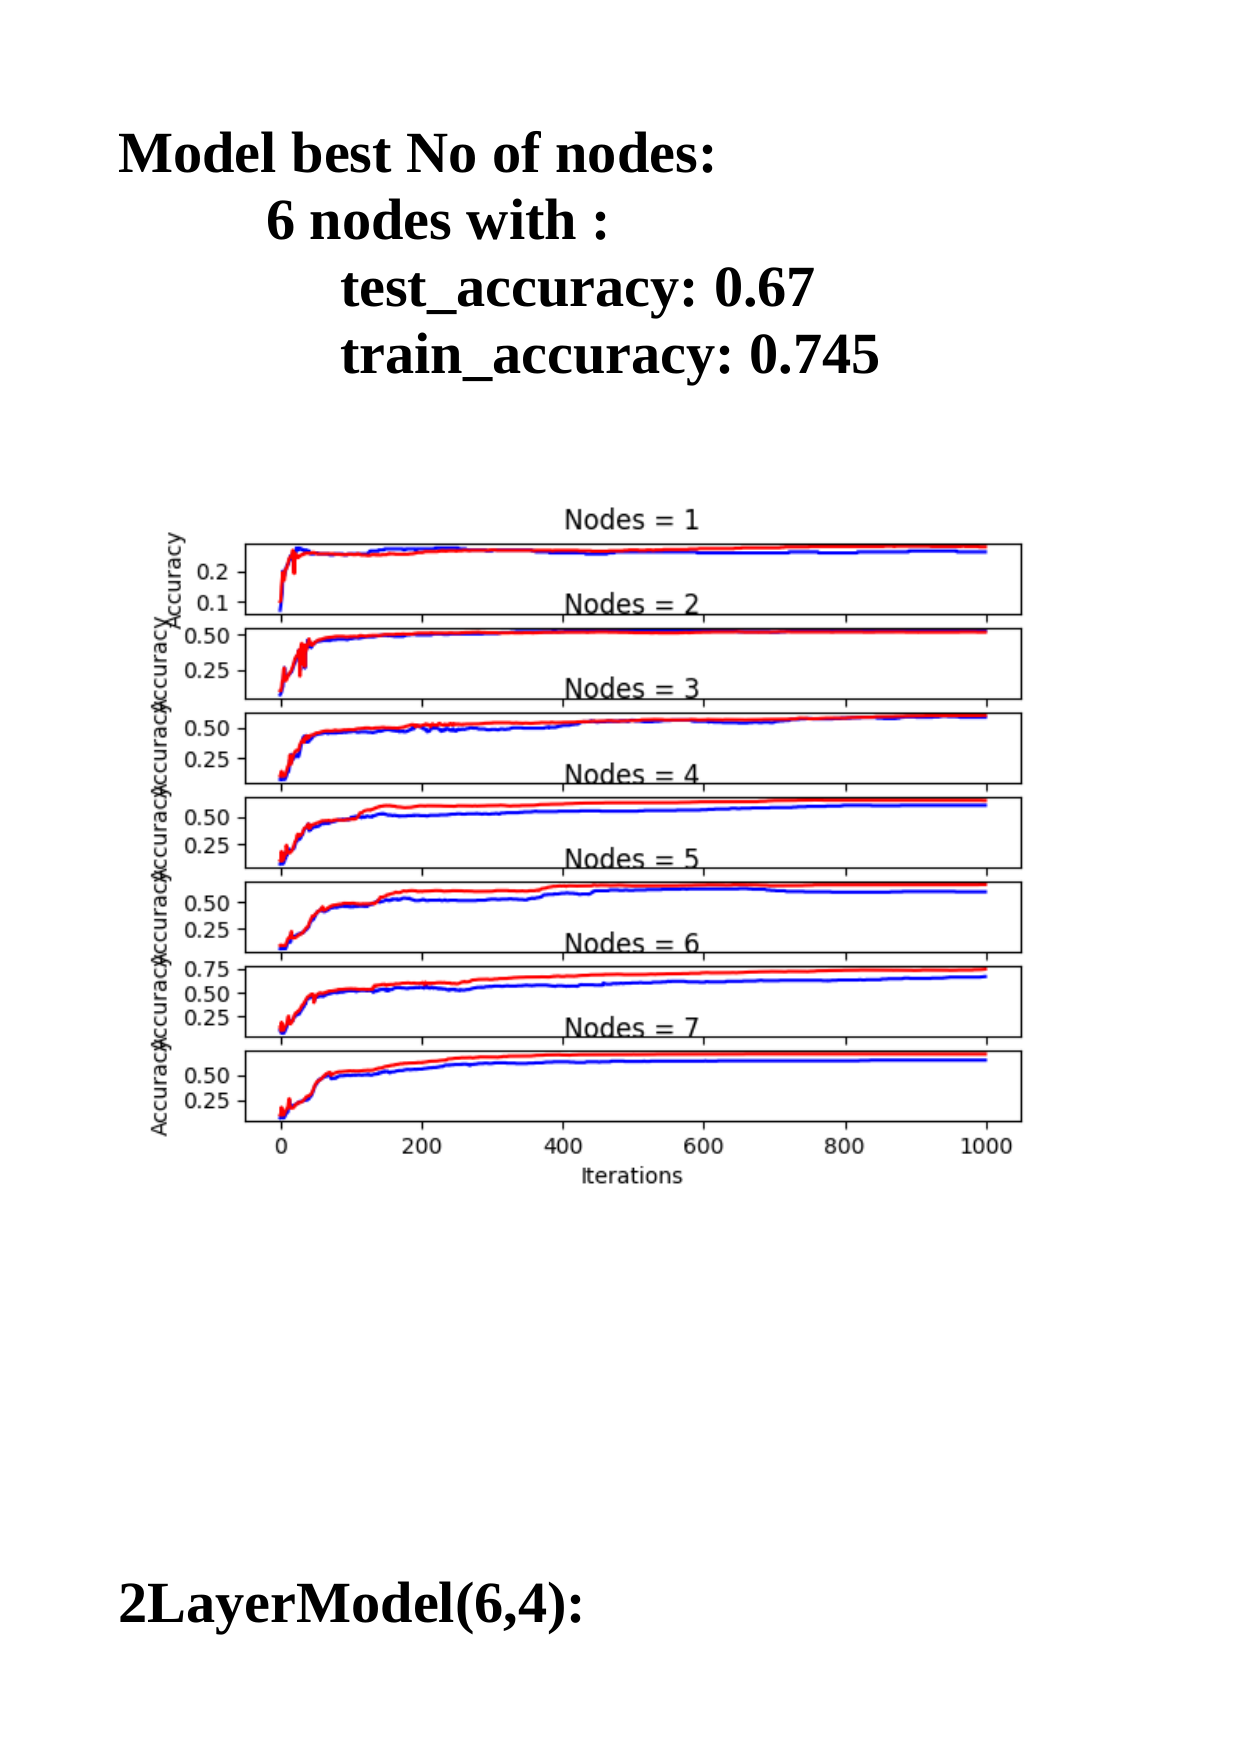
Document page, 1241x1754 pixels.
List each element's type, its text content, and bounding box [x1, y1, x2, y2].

text train_accuracy: 0.745 [118, 319, 1122, 386]
text test_accuracy: 0.67 [118, 252, 1122, 319]
picture [120, 453, 1121, 1204]
text 6 nodes with : [118, 185, 1122, 252]
text Model best No of nodes: [118, 118, 1122, 185]
text 2LayerModel(6,4): [118, 1568, 1122, 1635]
